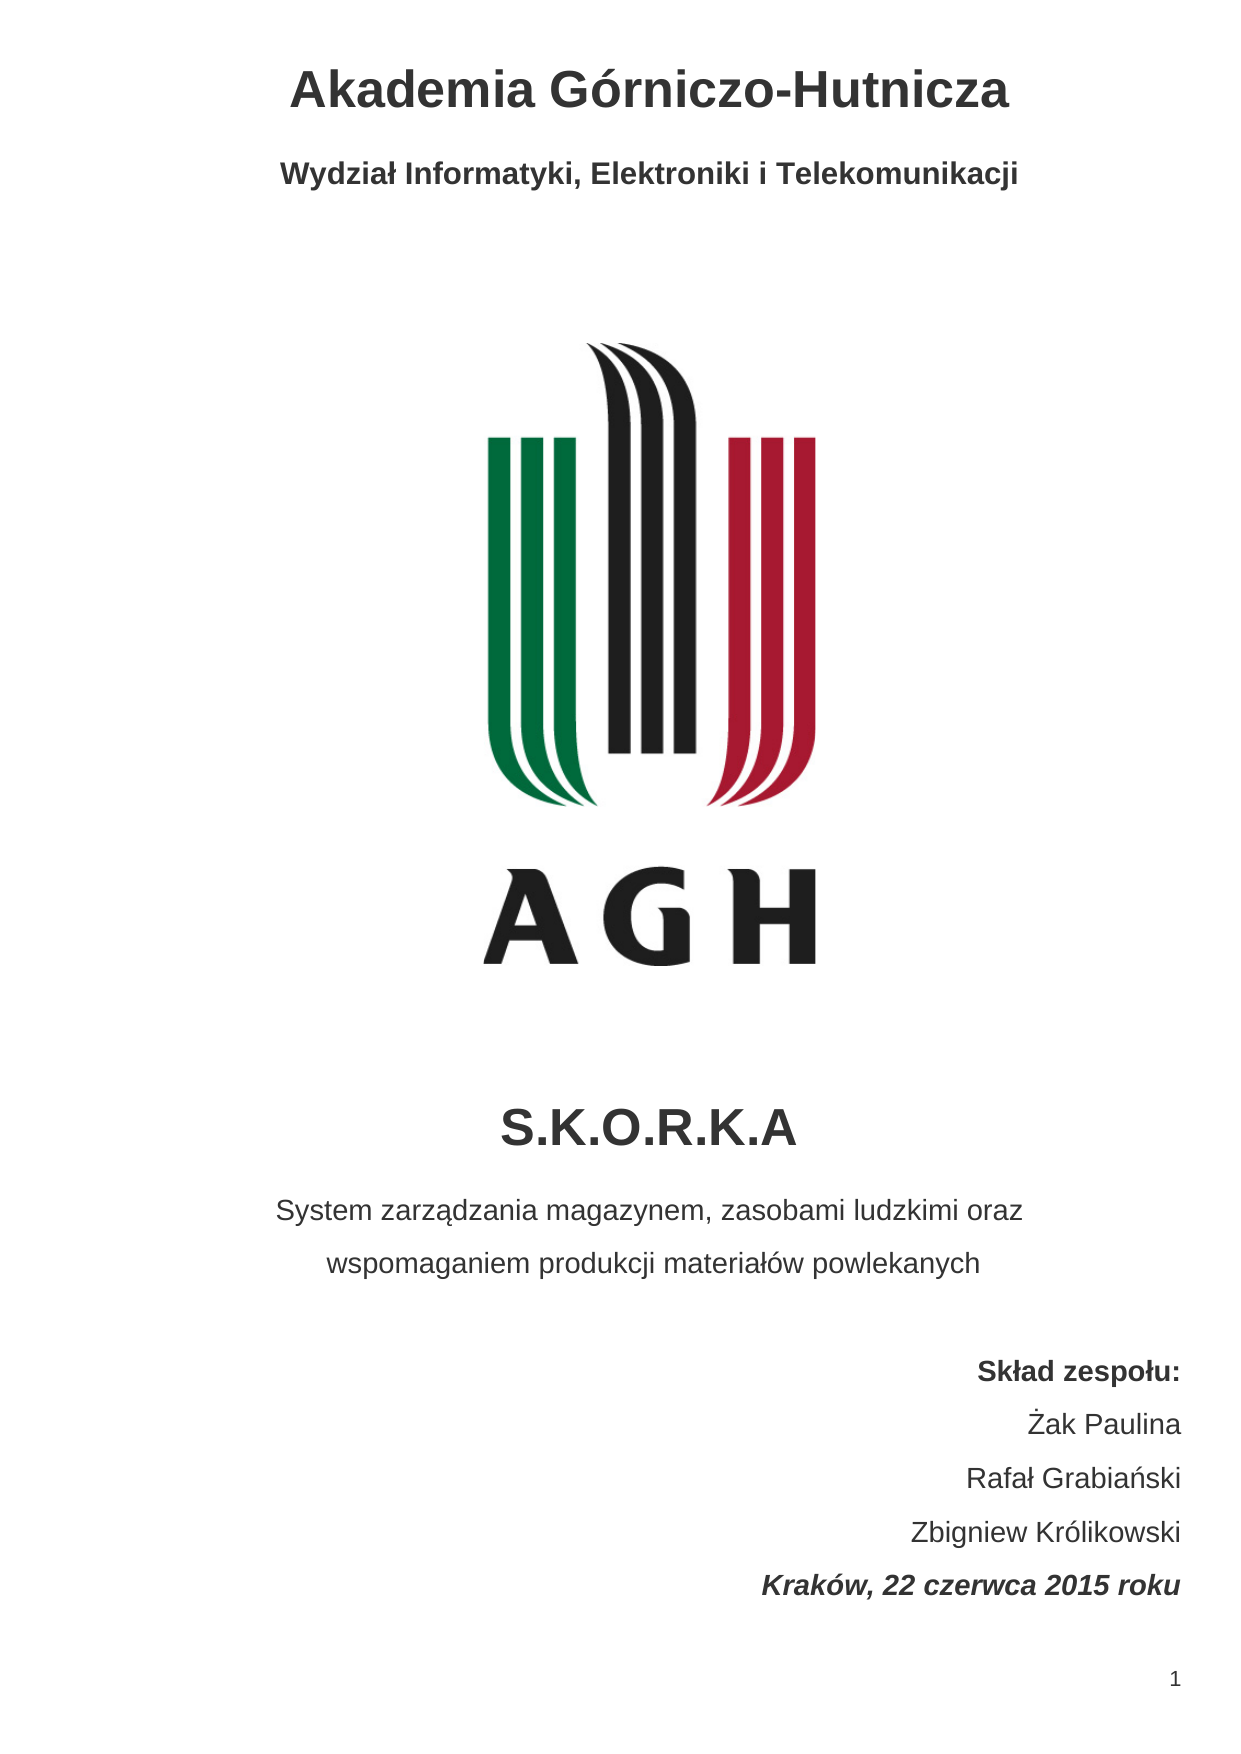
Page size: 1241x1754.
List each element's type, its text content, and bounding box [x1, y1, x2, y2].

text S.K.O.R.K.A [118, 1097, 1181, 1157]
text Żak Paulina [118, 1407, 1181, 1441]
text Kraków, 22 czerwca 2015 roku [118, 1568, 1181, 1602]
text Zbigniew Królikowski [118, 1515, 1181, 1548]
text wspomaganiem produkcji materiałów powlekanych [118, 1246, 1181, 1280]
text Akademia Górniczo-Hutnicza [118, 59, 1181, 119]
picture [483, 343, 816, 966]
text Skład zespołu: [118, 1354, 1181, 1387]
text Wydział Informatyki, Elektroniki i Telekomunikacji [118, 155, 1181, 191]
text System zarządzania magazynem, zasobami ludzkimi oraz [118, 1193, 1181, 1226]
text Rafał Grabiański [118, 1461, 1181, 1494]
